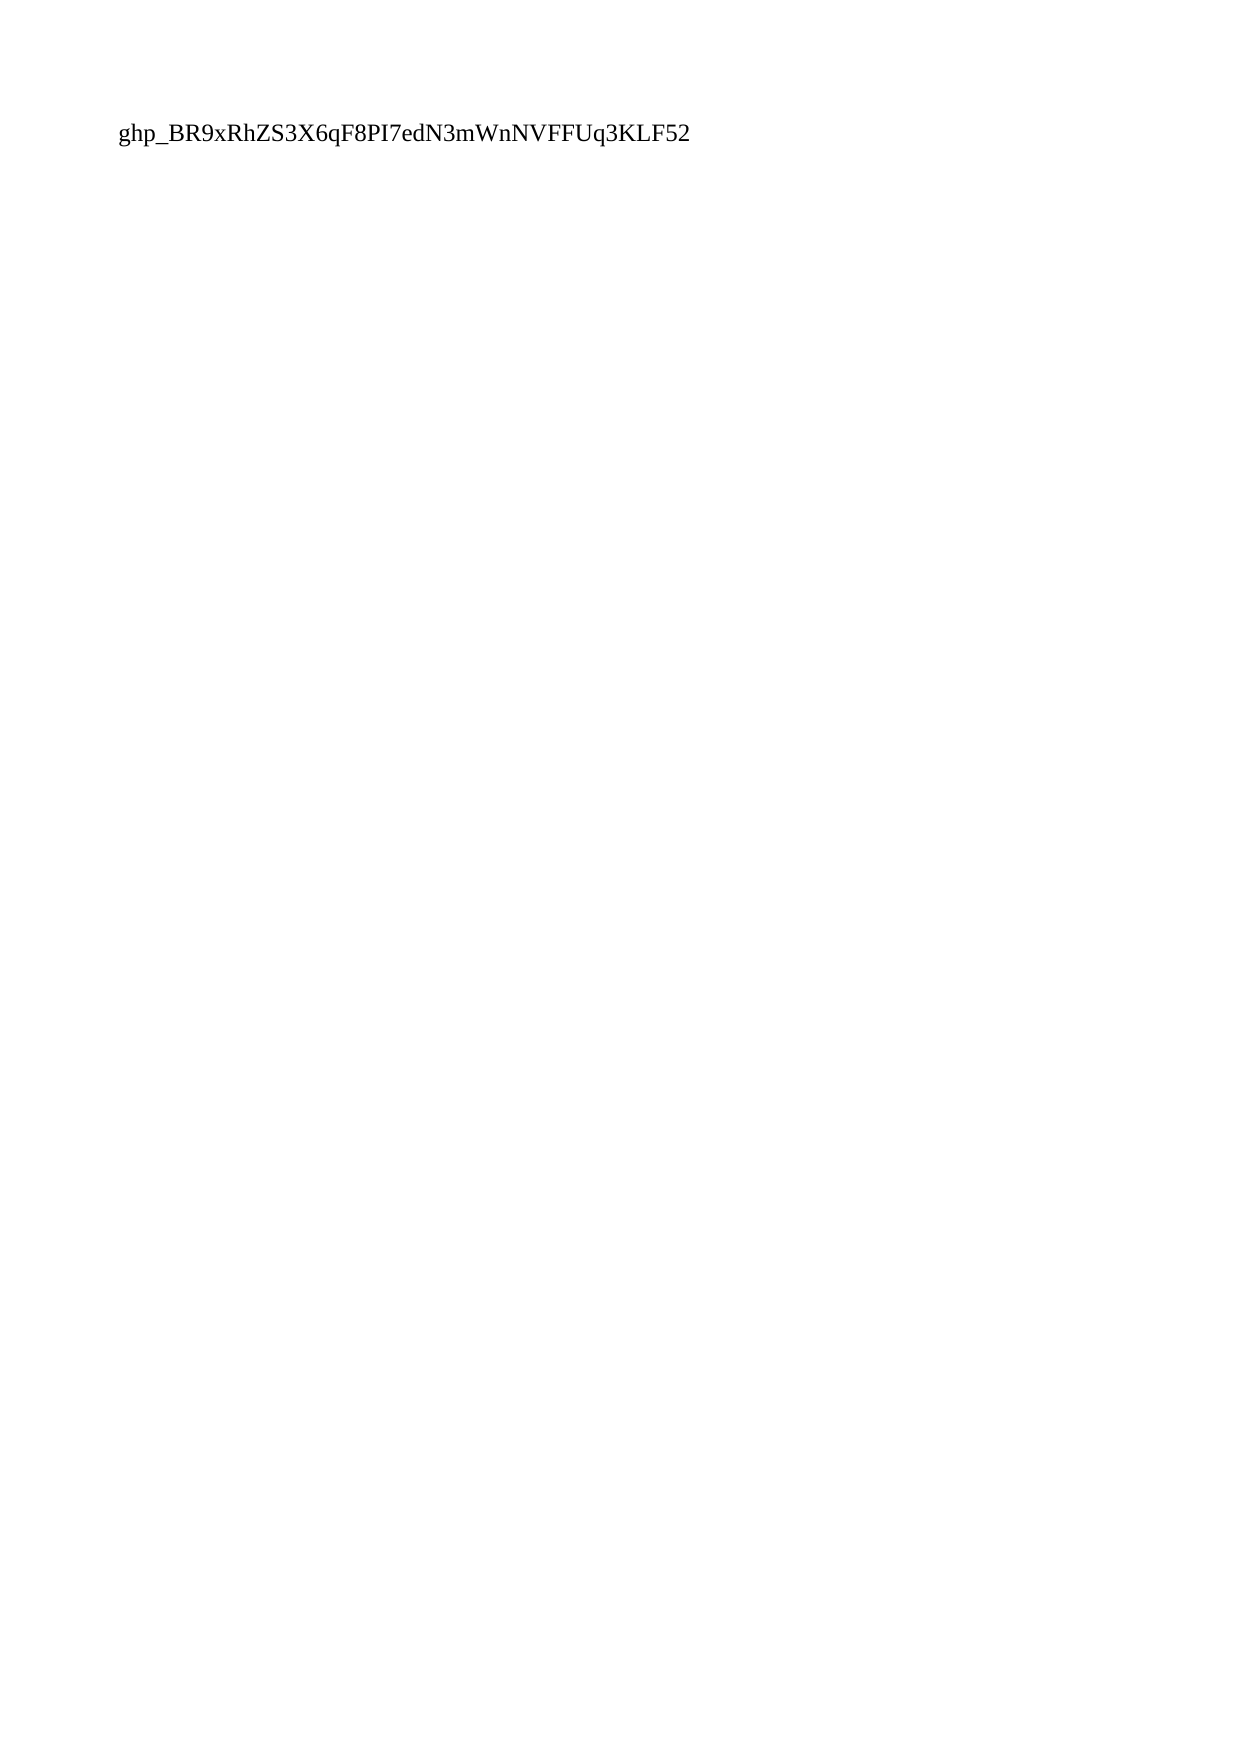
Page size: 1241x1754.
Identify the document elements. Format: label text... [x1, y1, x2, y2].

text 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 [118, 118, 1122, 147]
